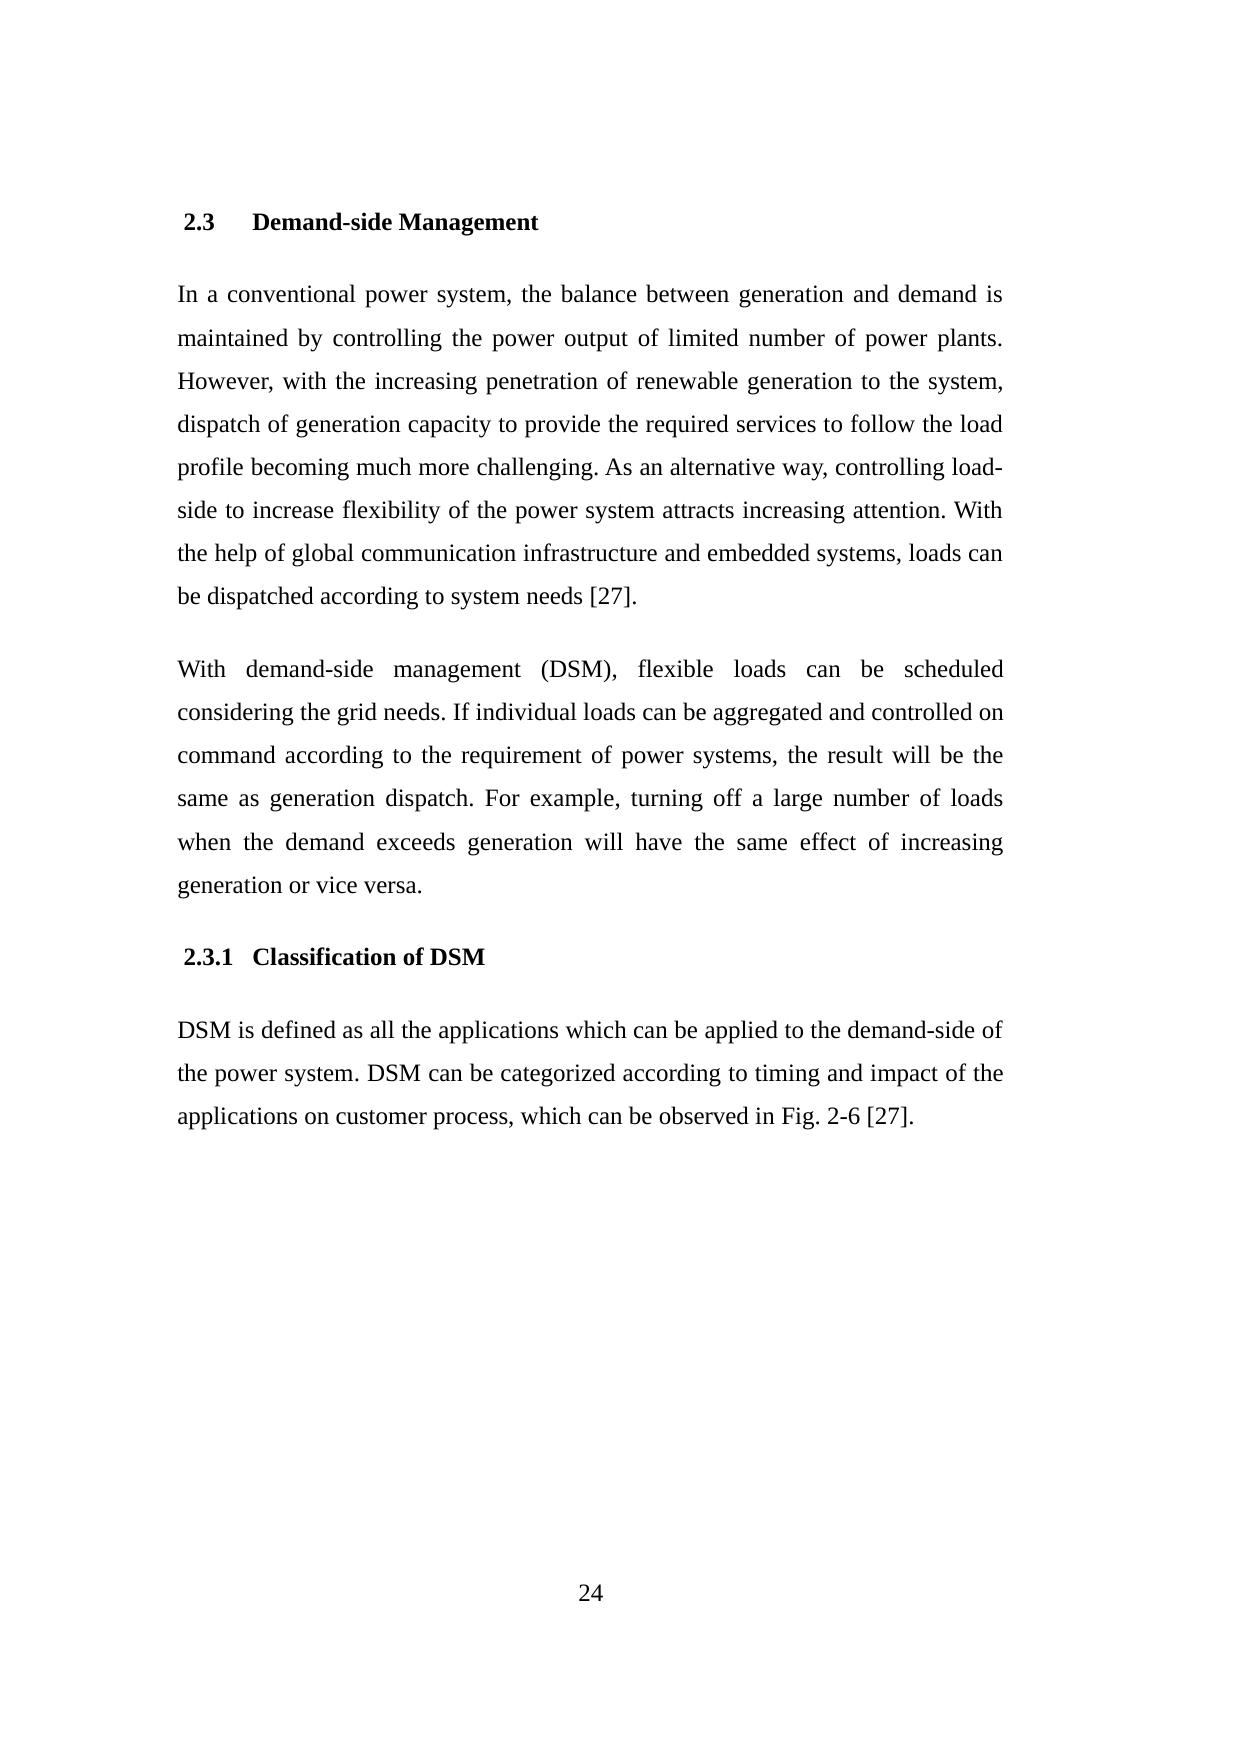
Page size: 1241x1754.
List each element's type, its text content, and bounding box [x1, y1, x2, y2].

text DSM is defined as all the applications which can be applied to the demand-side of the power system. DSM can be categorized according to timing and impact of the applications on customer process, which can be observed in Fig. 2-6 [27]⁠. [177, 1015, 1004, 1130]
text With demand-side management (DSM), flexible loads can be scheduled considering the grid needs. If individual loads can be aggregated and controlled on command according to the requirement of power systems, the result will be the same as generation dispatch. For example, turning off a large number of loads when the demand exceeds generation will have the same effect of increasing generation or vice versa. [177, 654, 1004, 898]
subtitle Demand-side Management [177, 207, 1004, 236]
subtitle Classification of DSM [177, 942, 1004, 971]
subtitle In a conventional power system, the balance between generation and demand is maintained by controlling the power output of limited number of power plants. However, with the increasing penetration of renewable generation to the system, dispatch of generation capacity to provide the required services to follow the load profile becoming much more challenging. As an alternative way, controlling load-side to increase flexibility of the power system attracts increasing attention. With the help of global communication infrastructure and embedded systems, loads can be dispatched according to system needs [27]⁠. [177, 279, 1004, 610]
